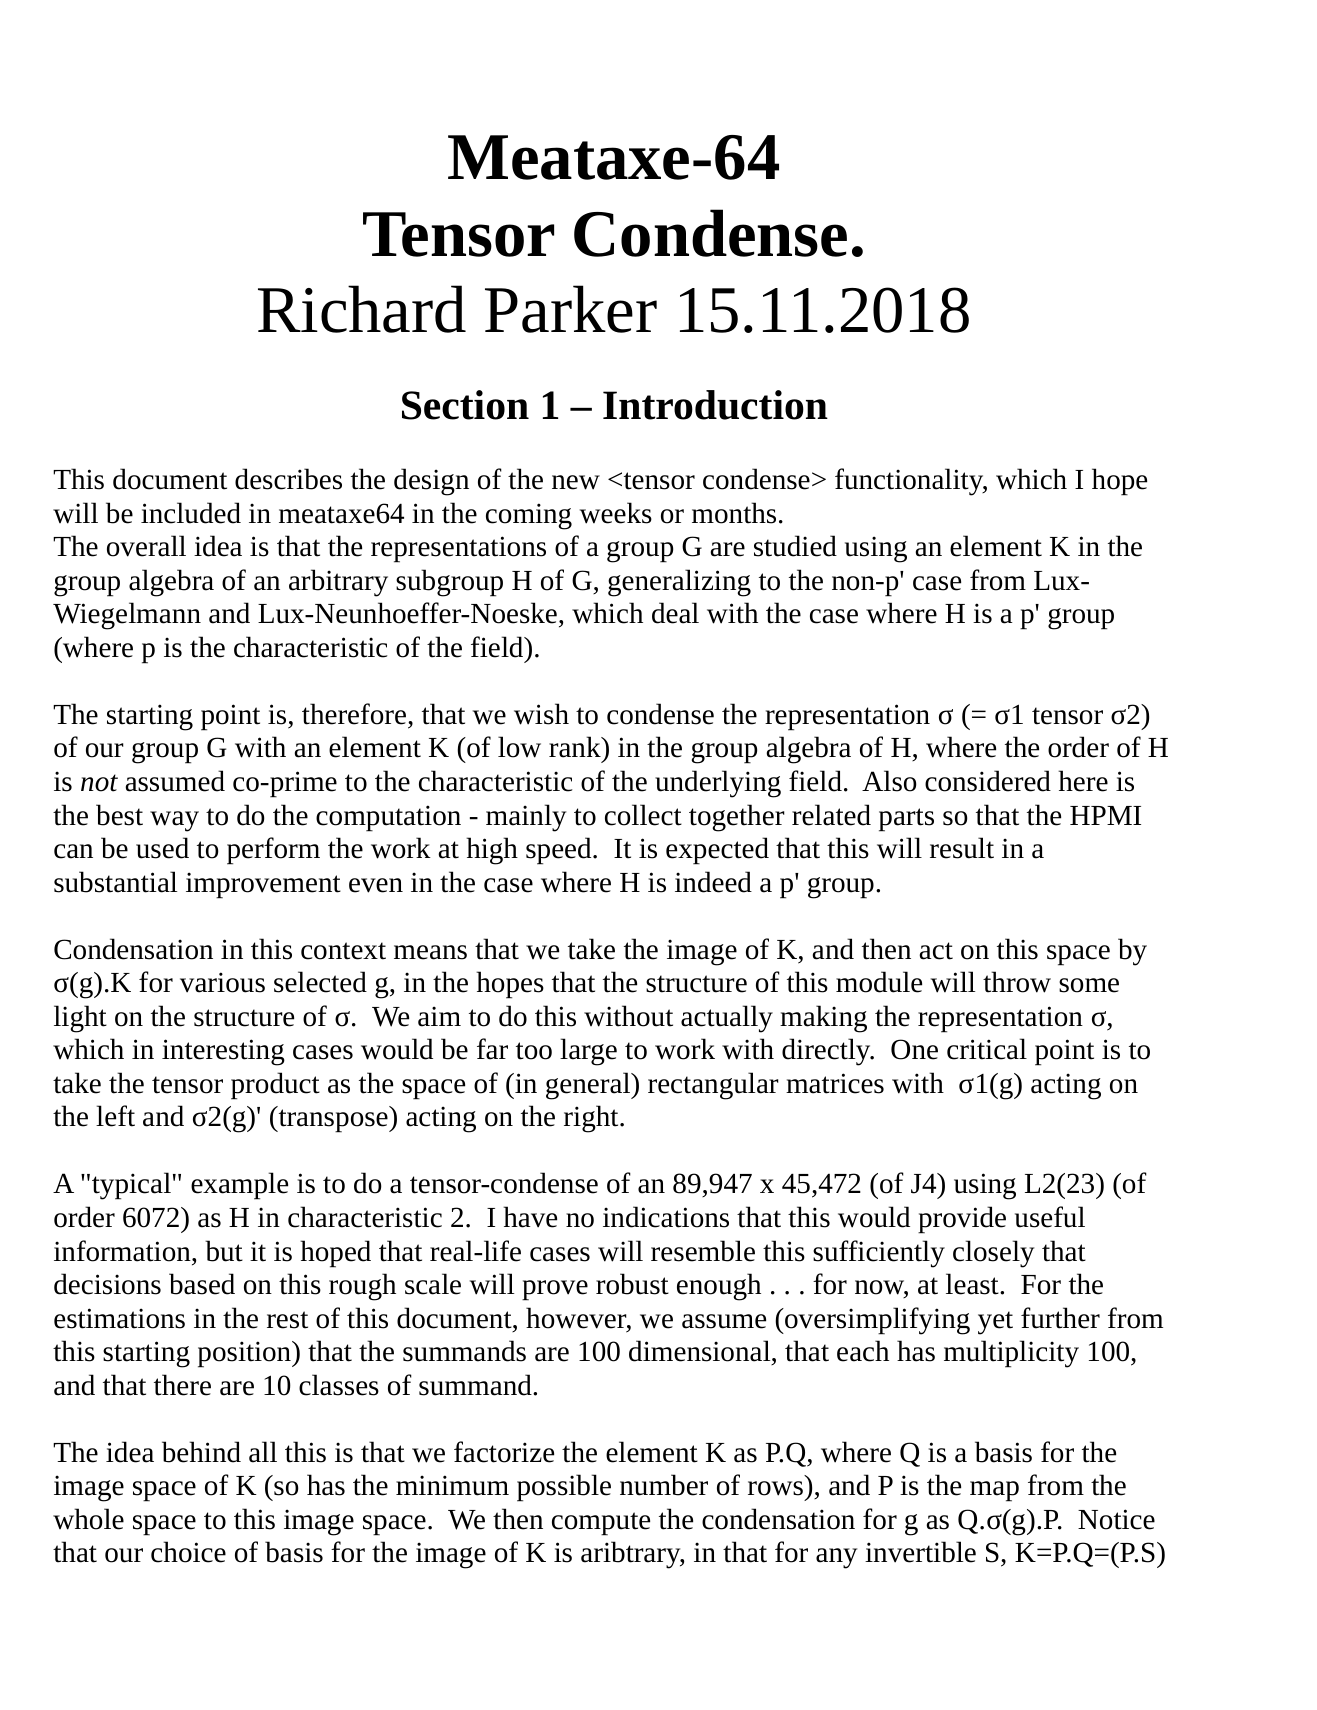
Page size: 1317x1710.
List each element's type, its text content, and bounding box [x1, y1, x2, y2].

text The starting point is, therefore, that we wish to condense the representation σ (= σ1 tensor σ2) of our group G with an element K (of low rank) in the group algebra of H, where the order of H is not assumed co-prime to the characteristic of the underlying field. Also considered here is the best way to do the computation - mainly to collect together related parts so that the HPMI can be used to perform the work at high speed. It is expected that this will result in a substantial improvement even in the case where H is indeed a p' group. [53, 697, 1174, 898]
text Tensor Condense. [53, 194, 1174, 271]
text A "typical" example is to do a tensor-condense of an 89,947 x 45,472 (of J4) using L2(23) (of order 6072) as H in characteristic 2. I have no indications that this would provide useful information, but it is hoped that real-life cases will resemble this sufficiently closely that decisions based on this rough scale will prove robust enough . . . for now, at least. For the estimations in the rest of this document, however, we assume (oversimplifying yet further from this starting position) that the summands are 100 dimensional, that each has multiplicity 100, and that there are 10 classes of summand. [53, 1167, 1174, 1401]
text This document describes the design of the new <tensor condense> functionality, which I hope will be included in meataxe64 in the coming weeks or months. [53, 462, 1174, 529]
text Section 1 – Introduction [53, 381, 1174, 429]
text Condensation in this context means that we take the image of K, and then act on this space by σ(g).K for various selected g, in the hopes that the structure of this module will throw some light on the structure of σ. We aim to do this without actually making the representation σ, which in interesting cases would be far too large to work with directly. One critical point is to take the tensor product as the space of (in general) rectangular matrices with σ1(g) acting on the left and σ2(g)' (transpose) acting on the right. [53, 932, 1174, 1133]
text Richard Parker 15.11.2018 [53, 271, 1174, 347]
text The overall idea is that the representations of a group G are studied using an element K in the group algebra of an arbitrary subgroup H of G, generalizing to the non-p' case from Lux-Wiegelmann and Lux-Neunhoeffer-Noeske, which deal with the case where H is a p' group (where p is the characteristic of the field). [53, 529, 1174, 663]
text The idea behind all this is that we factorize the element K as P.Q, where Q is a basis for the image space of K (so has the minimum possible number of rows), and P is the map from the whole space to this image space. We then compute the condensation for g as Q.σ(g).P. Notice that our choice of basis for the image of K is aribtrary, in that for any invertible S, K=P.Q=(P.S) [53, 1435, 1174, 1569]
text Meataxe-64 [53, 117, 1174, 194]
